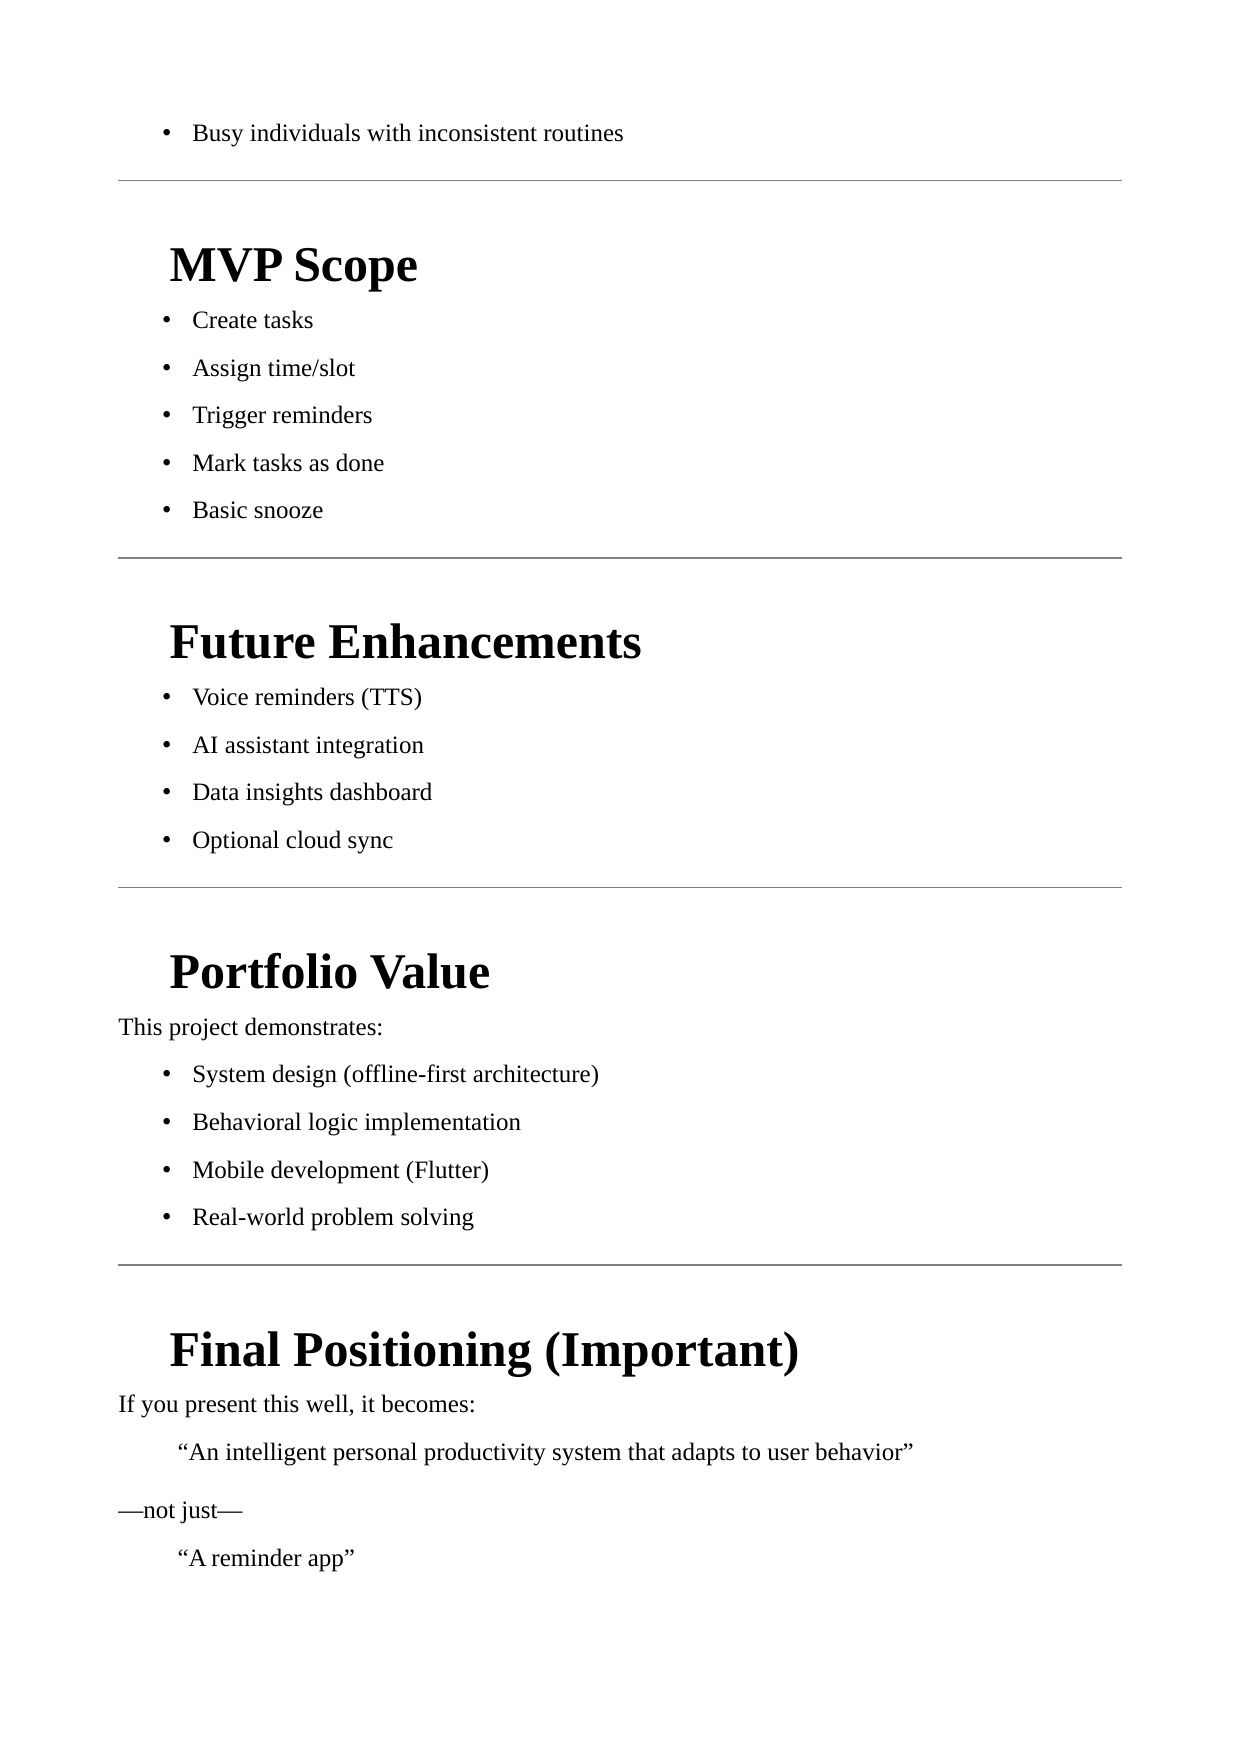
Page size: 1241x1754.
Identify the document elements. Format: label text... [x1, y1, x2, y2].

list Busy individuals with inconsistent routines [162, 118, 1122, 147]
list Data insights dashboard [162, 777, 1122, 806]
list Optional cloud sync [162, 825, 1122, 854]
list Mark tasks as done [162, 448, 1122, 477]
list Behavioral logic implementation [162, 1107, 1122, 1136]
text “An intelligent personal productivity system that adapts to user behavior” [177, 1437, 1063, 1466]
list Basic snooze [162, 495, 1122, 524]
list Real-world problem solving [162, 1202, 1122, 1231]
subtitle 🔥 Future Enhancements [118, 612, 1122, 670]
list System design (offline-first architecture) [162, 1059, 1122, 1088]
list Trigger reminders [162, 400, 1122, 429]
text This project demonstrates: [118, 1012, 1122, 1041]
list Voice reminders (TTS) [162, 682, 1122, 711]
list Assign time/slot [162, 353, 1122, 381]
subtitle 🚀 MVP Scope [118, 235, 1122, 292]
list AI assistant integration [162, 730, 1122, 759]
subtitle 💼 Portfolio Value [118, 942, 1122, 999]
subtitle 🧠 Final Positioning (Important) [118, 1319, 1122, 1377]
text If you present this well, it becomes: [118, 1389, 1122, 1418]
text “A reminder app” [177, 1543, 1063, 1571]
text —not just— [118, 1495, 1122, 1524]
list Mobile development (Flutter) [162, 1155, 1122, 1183]
list Create tasks [162, 305, 1122, 334]
